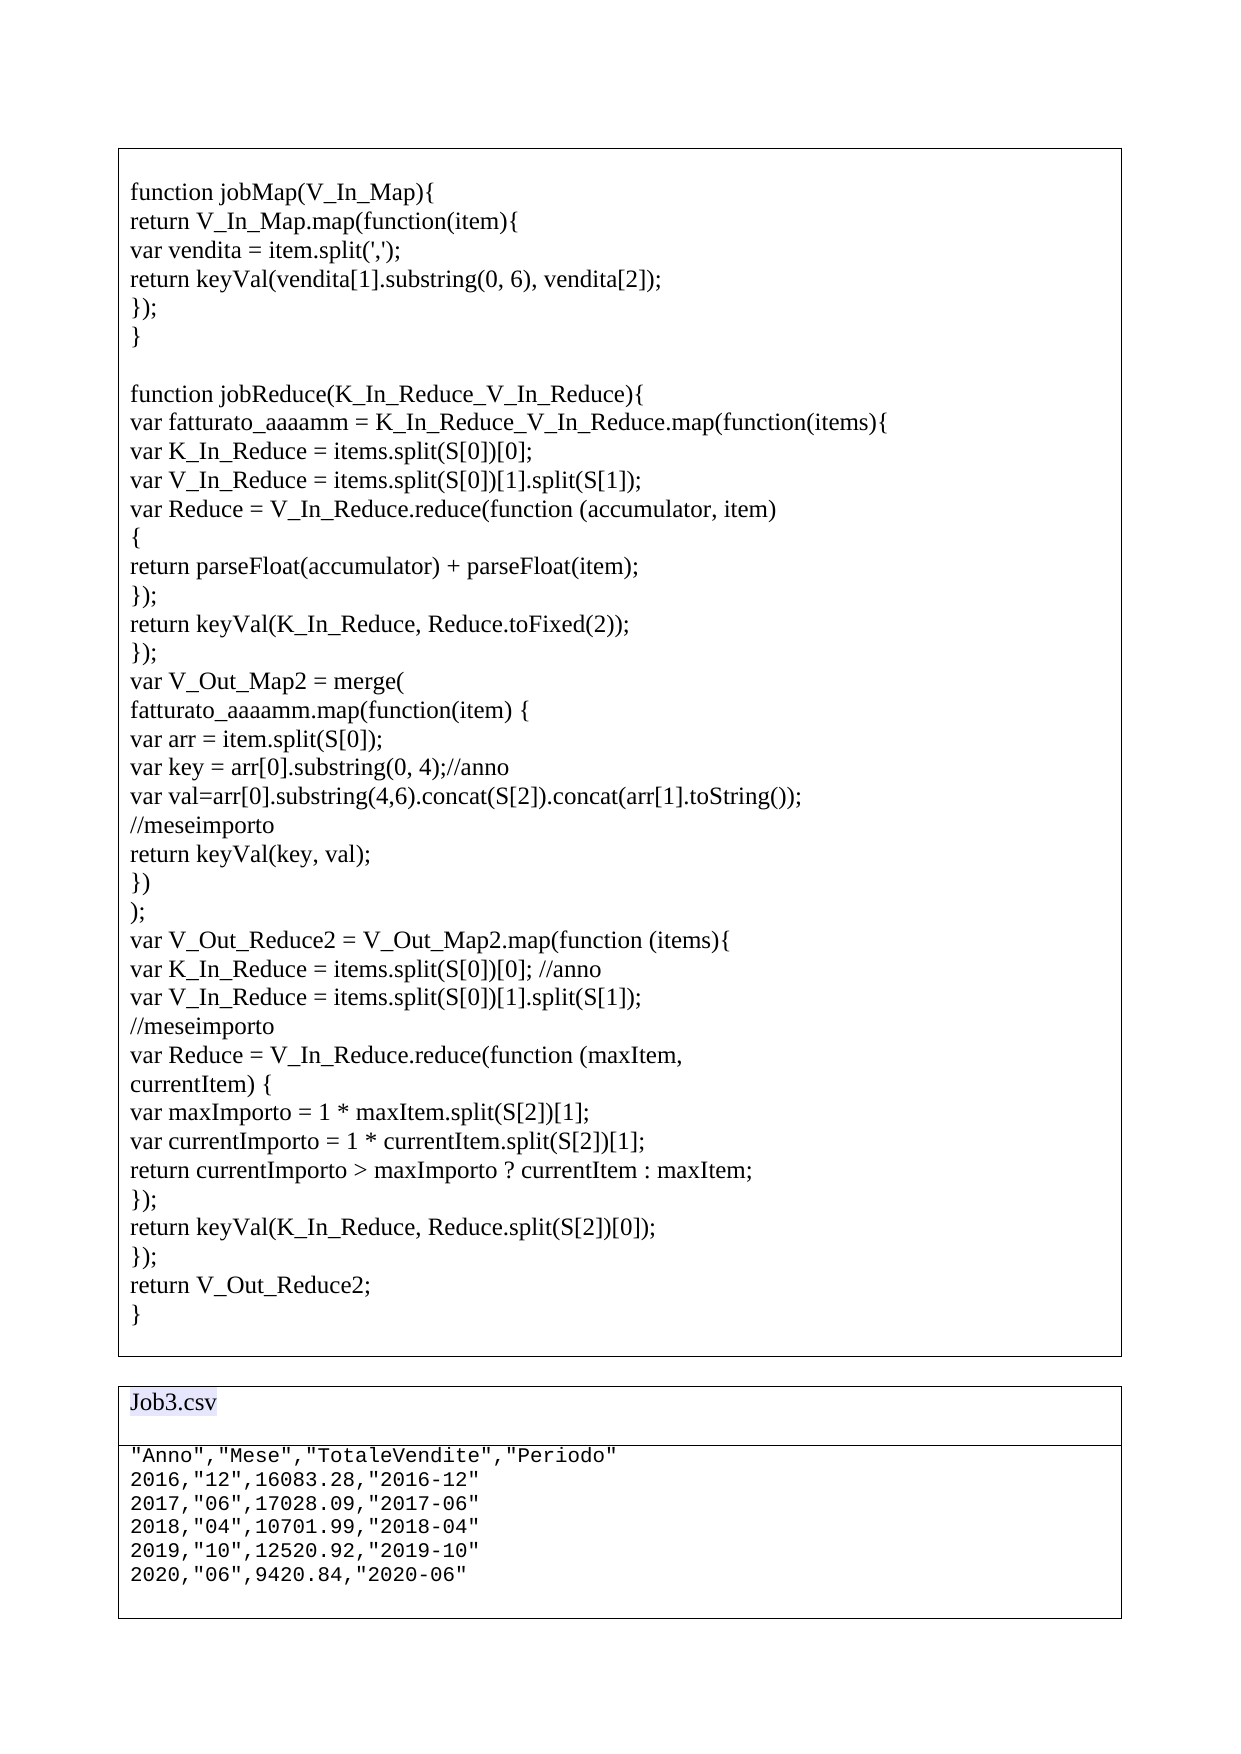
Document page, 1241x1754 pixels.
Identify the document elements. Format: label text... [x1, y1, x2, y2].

table_header Job3.csv [119, 1387, 1121, 1444]
table_cell function jobMap(V_In_Map){ return V_In_Map.map(function(item){ var vendita = item.split(','); return keyVal(vendita[1].substring(0, 6), vendita[2]); }); } function jobReduce(K_In_Reduce_V_In_Reduce){ var fatturato_aaaamm = K_In_Reduce_V_In_Reduce.map(function(items){ var K_In_Reduce = items.split(S[0])[0]; var V_In_Reduce = items.split(S[0])[1].split(S[1]); var Reduce = V_In_Reduce.reduce(function (accumulator, item) { return parseFloat(accumulator) + parseFloat(item); }); return keyVal(K_In_Reduce, Reduce.toFixed(2)); }); var V_Out_Map2 = merge( fatturato_aaaamm.map(function(item) { var arr = item.split(S[0]); var key = arr[0].substring(0, 4);//anno var val=arr[0].substring(4,6).concat(S[2]).concat(arr[1].toString()); //meseimporto return keyVal(key, val); }) ); var V_Out_Reduce2 = V_Out_Map2.map(function (items){ var K_In_Reduce = items.split(S[0])[0]; //anno var V_In_Reduce = items.split(S[0])[1].split(S[1]); //meseimporto var Reduce = V_In_Reduce.reduce(function (maxItem, currentItem) { var maxImporto = 1 * maxItem.split(S[2])[1]; var currentImporto = 1 * currentItem.split(S[2])[1]; return currentImporto > maxImporto ? currentItem : maxItem; }); return keyVal(K_In_Reduce, Reduce.split(S[2])[0]); }); return V_Out_Reduce2; } [119, 149, 1121, 1356]
table_cell "Anno","Mese","TotaleVendite","Periodo" 2016,"12",16083.28,"2016-12" 2017,"06",17028.09,"2017-06" 2018,"04",10701.99,"2018-04" 2019,"10",12520.92,"2019-10" 2020,"06",9420.84,"2020-06" [119, 1446, 1121, 1618]
